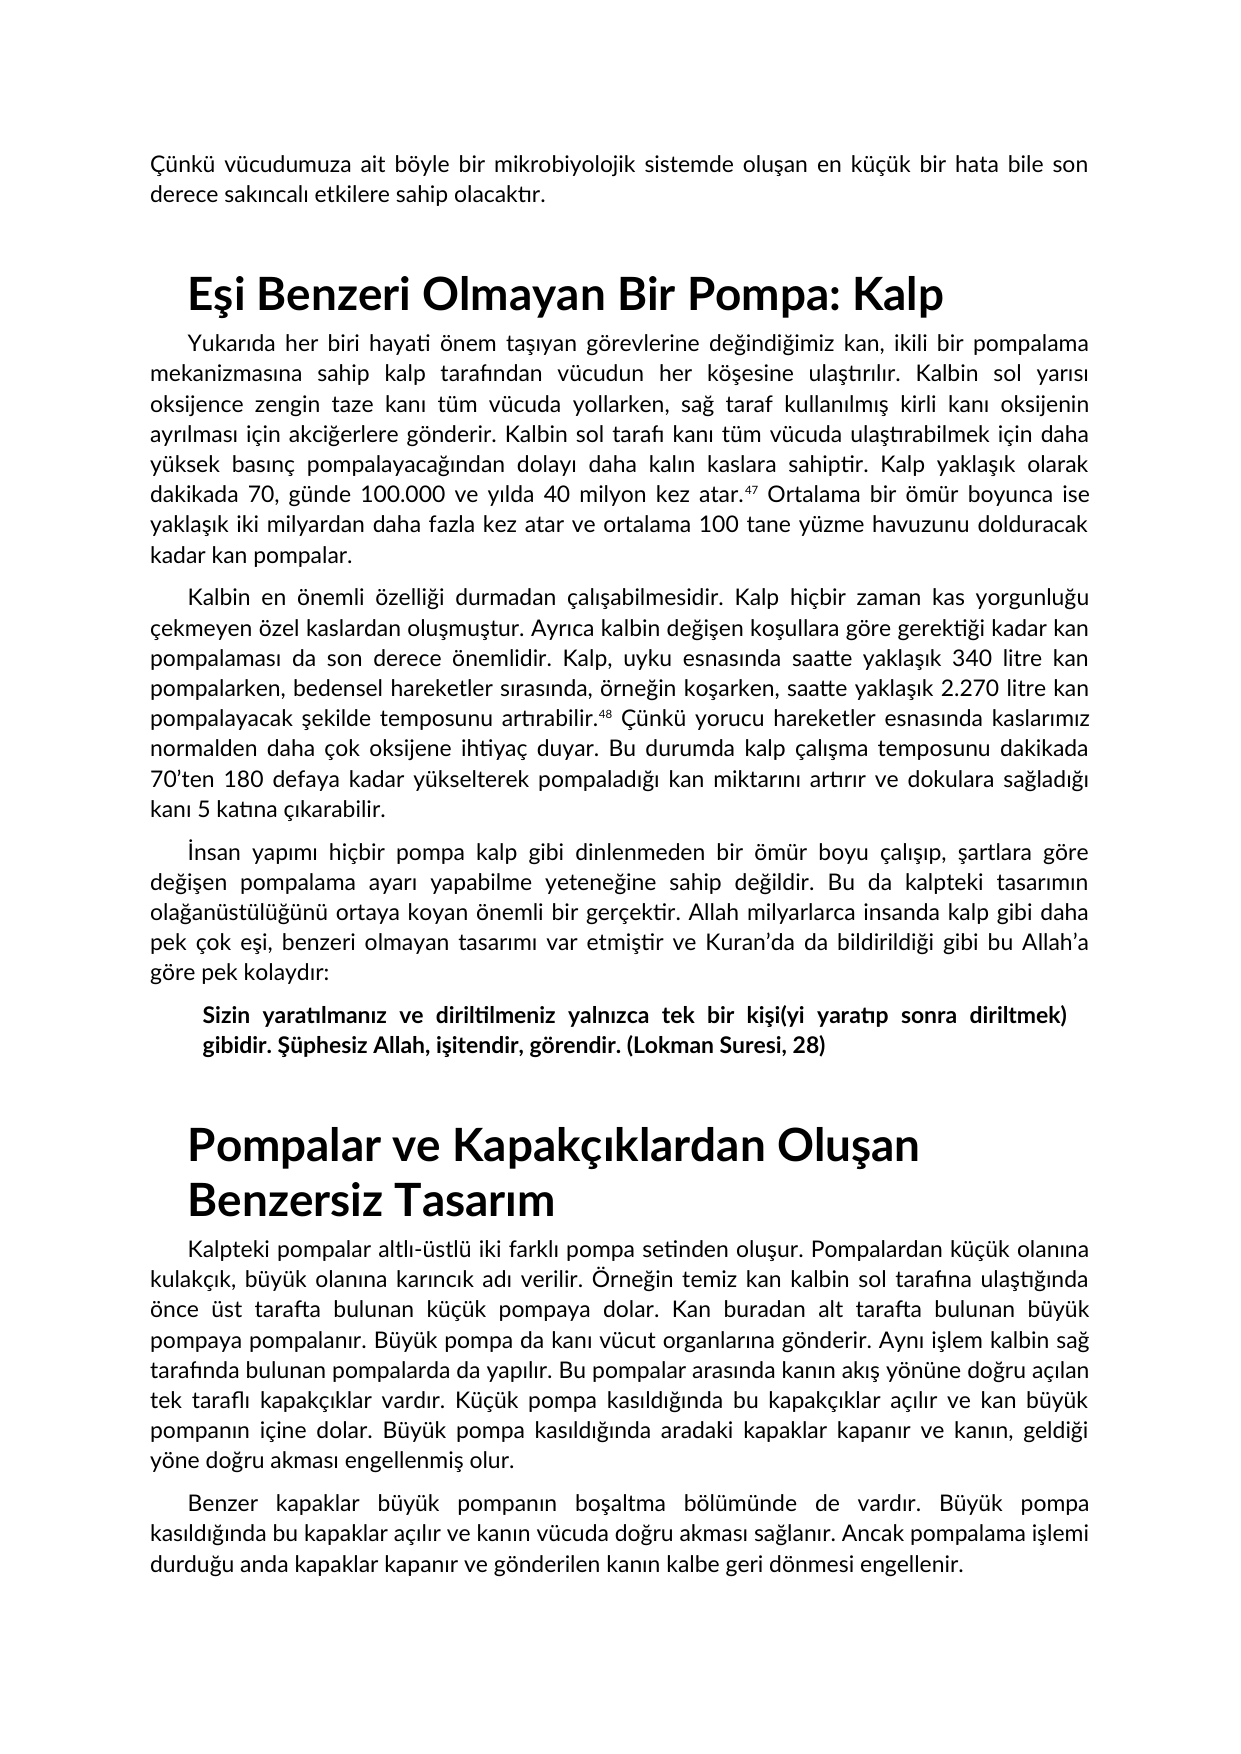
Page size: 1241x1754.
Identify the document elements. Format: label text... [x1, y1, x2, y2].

text Kalpteki pompalar altlı-üstlü iki farklı pompa setinden oluşur. Pompalardan küçük olanına kulakçık, büyük olanına karıncık adı verilir. Örneğin temiz kan kalbin sol tarafına ulaştığında önce üst tarafta bulunan küçük pompaya dolar. Kan buradan alt tarafta bulunan büyük pompaya pompalanır. Büyük pompa da kanı vücut organlarına gönderir. Aynı işlem kalbin sağ tarafında bulunan pompalarda da yapılır. Bu pompalar arasında kanın akış yönüne doğru açılan tek taraflı kapakçıklar vardır. Küçük pompa kasıldığında bu kapakçıklar açılır ve kan büyük pompanın içine dolar. Büyük pompa kasıldığında aradaki kapaklar kapanır ve kanın, geldiği yöne doğru akması engellenmiş olur. [150, 1235, 1090, 1474]
subtitle Pompalar ve Kapakçıklardan Oluşan Benzersiz Tasarım [187, 1116, 1090, 1226]
text Kalbin en önemli özelliği durmadan çalışabilmesidir. Kalp hiçbir zaman kas yorgunluğu çekmeyen özel kaslardan oluşmuştur. Ayrıca kalbin değişen koşullara göre gerektiği kadar kan pompalaması da son derece önemlidir. Kalp, uyku esnasında saatte yaklaşık 340 litre kan pompalarken, bedensel hareketler sırasında, örneğin koşarken, saatte yaklaşık 2.270 litre kan pompalayacak şekilde temposunu artırabilir.48 Çünkü yorucu hareketler esnasında kaslarımız normalden daha çok oksijene ihtiyaç duyar. Bu durumda kalp çalışma temposunu dakikada 70’ten 180 defaya kadar yükselterek pompaladığı kan miktarını artırır ve dokulara sağladığı kanı 5 katına çıkarabilir. [150, 583, 1090, 822]
text Çünkü vücudumuza ait böyle bir mikrobiyolojik sistemde oluşan en küçük bir hata bile son derece sakıncalı etkilere sahip olacaktır. [150, 150, 1090, 208]
text İnsan yapımı hiçbir pompa kalp gibi dinlenmeden bir ömür boyu çalışıp, şartlara göre değişen pompalama ayarı yapabilme yeteneğine sahip değildir. Bu da kalpteki tasarımın olağanüstülüğünü ortaya koyan önemli bir gerçektir. Allah milyarlarca insanda kalp gibi daha pek çok eşi, benzeri olmayan tasarımı var etmiştir ve Kuran’da da bildirildiği gibi bu Allah’a göre pek kolaydır: [150, 837, 1090, 986]
text Yukarıda her biri hayati önem taşıyan görevlerine değindiğimiz kan, ikili bir pompalama mekanizmasına sahip kalp tarafından vücudun her köşesine ulaştırılır. Kalbin sol yarısı oksijence zengin taze kanı tüm vücuda yollarken, sağ taraf kullanılmış kirli kanı oksijenin ayrılması için akciğerlere gönderir. Kalbin sol tarafı kanı tüm vücuda ulaştırabilmek için daha yüksek basınç pompalayacağından dolayı daha kalın kaslara sahiptir. Kalp yaklaşık olarak dakikada 70, günde 100.000 ve yılda 40 milyon kez atar.47 Ortalama bir ömür boyunca ise yaklaşık iki milyardan daha fazla kez atar ve ortalama 100 tane yüzme havuzunu dolduracak kadar kan pompalar. [150, 329, 1090, 568]
subtitle Eşi Benzeri Olmayan Bir Pompa: Kalp [187, 266, 1090, 321]
text Sizin yaratılmanız ve diriltilmeniz yalnızca tek bir kişi(yi yaratıp sonra diriltmek) gibidir. Şüphesiz Allah, işitendir, görendir. (Lokman Suresi, 28) [202, 1001, 1068, 1058]
text Benzer kapaklar büyük pompanın boşaltma bölümünde de vardır. Büyük pompa kasıldığında bu kapaklar açılır ve kanın vücuda doğru akması sağlanır. Ancak pompalama işlemi durduğu anda kapaklar kapanır ve gönderilen kanın kalbe geri dönmesi engellenir. [150, 1489, 1090, 1577]
